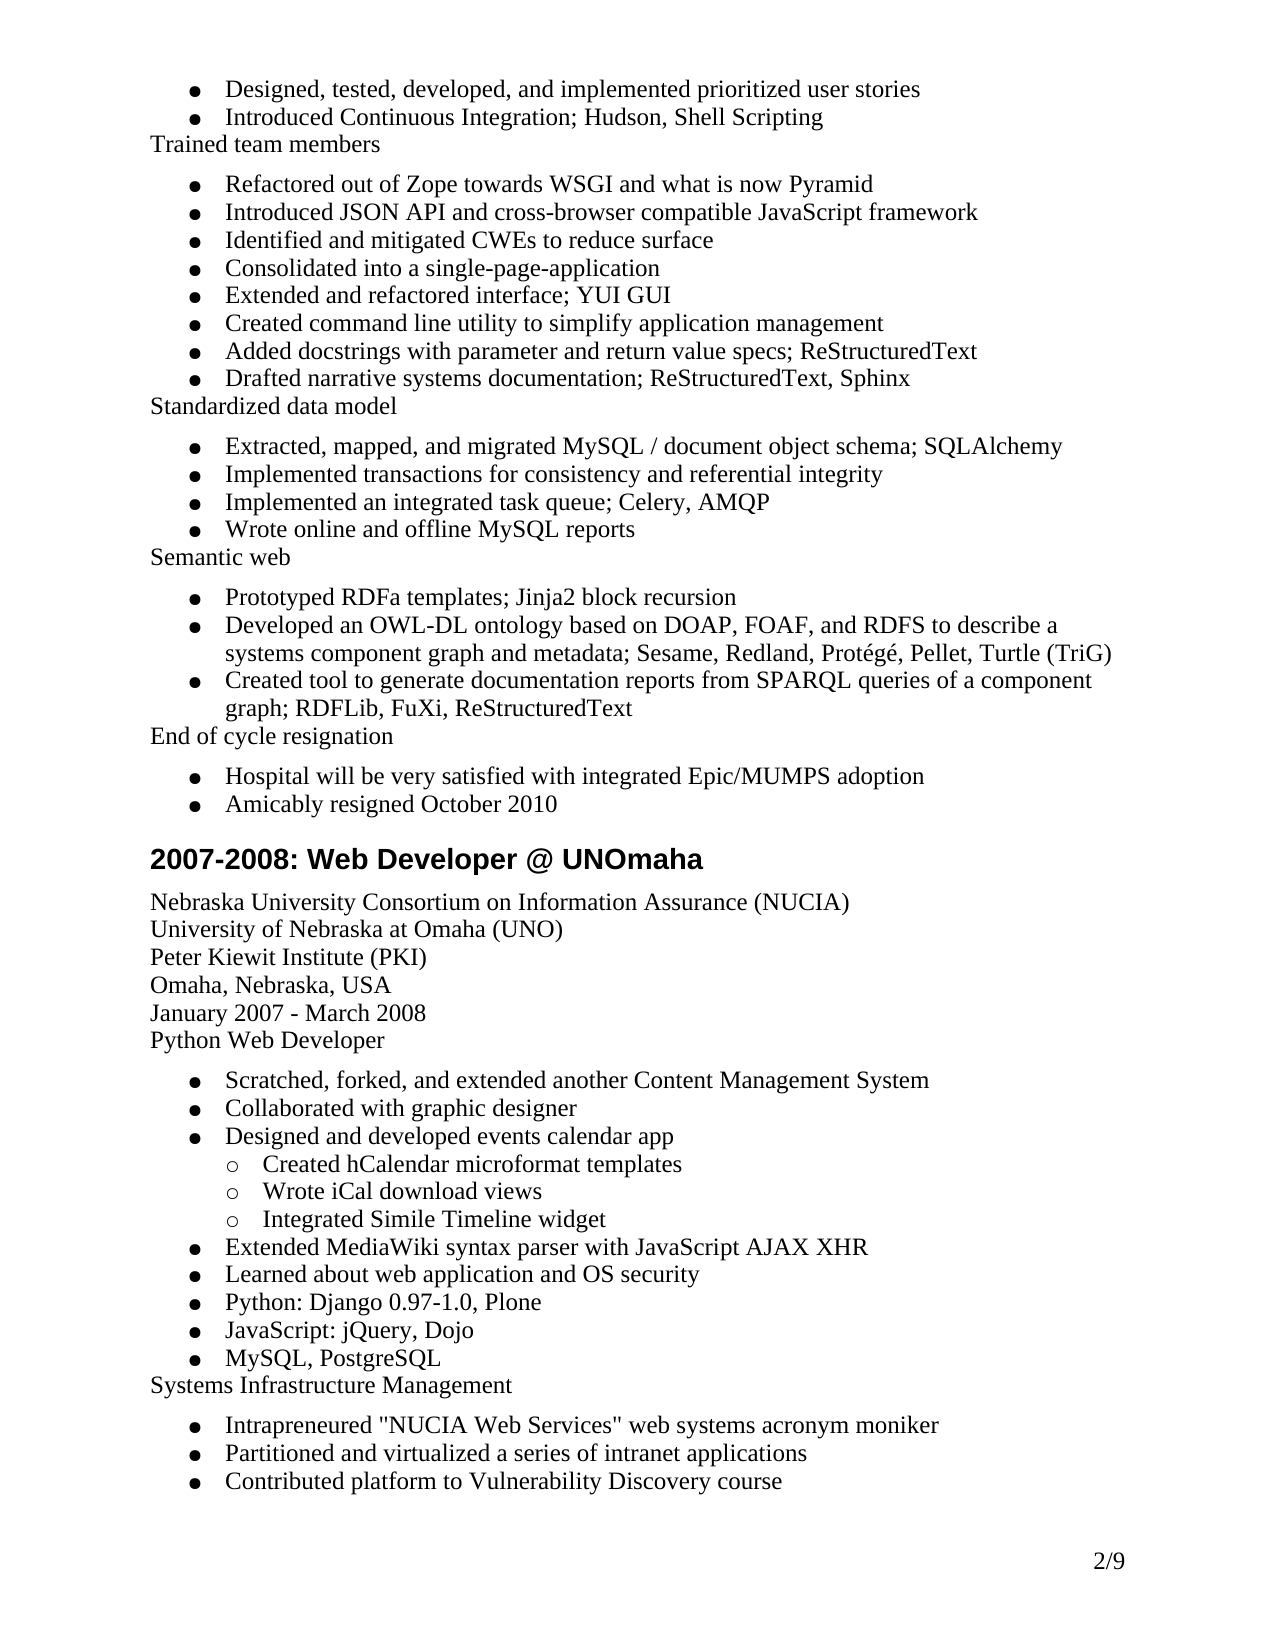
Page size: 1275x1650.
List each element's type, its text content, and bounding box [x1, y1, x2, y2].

list Identified and mitigated CWEs to reduce surface [187, 226, 1125, 254]
list Developed an OWL-DL ontology based on DOAP, FOAF, and RDFS to describe a systems component graph and metadata; Sesame, Redland, Protégé, Pellet, Turtle (TriG) [187, 611, 1125, 667]
list Extracted, mapped, and migrated MySQL / document object schema; SQLAlchemy [187, 432, 1125, 460]
subtitle 2007-2008: Web Developer @ UNOmaha [150, 843, 1125, 875]
list Implemented an integrated task queue; Celery, AMQP [187, 488, 1125, 516]
list Designed, tested, developed, and implemented prioritized user stories [187, 75, 1125, 103]
list Created command line utility to simplify application management [187, 309, 1125, 337]
text January 2007 - March 2008 [150, 999, 1125, 1026]
list Intrapreneured "NUCIA Web Services" web systems acronym moniker [187, 1412, 1125, 1439]
list Integrated Simile Timeline widget [225, 1205, 1125, 1233]
list Consolidated into a single-page-application [187, 254, 1125, 281]
list Extended MediaWiki syntax parser with JavaScript AJAX XHR [187, 1233, 1125, 1261]
list Wrote iCal download views [225, 1177, 1125, 1205]
list Partitioned and virtualized a series of intranet applications [187, 1439, 1125, 1467]
text End of cycle resignation [150, 722, 1125, 750]
text Trained team members [150, 130, 1125, 158]
list MySQL, PostgreSQL [187, 1344, 1125, 1371]
list Learned about web application and OS security [187, 1261, 1125, 1288]
list Scratched, forked, and extended another Content Management System [187, 1067, 1125, 1094]
list Introduced Continuous Integration; Hudson, Shell Scripting [187, 103, 1125, 130]
text Systems Infrastructure Management [150, 1371, 1125, 1399]
list Created hCalendar microformat templates [225, 1150, 1125, 1177]
text Standardized data model [150, 392, 1125, 420]
list Created tool to generate documentation reports from SPARQL queries of a component graph; RDFLib, FuXi, ReStructuredText [187, 667, 1125, 722]
list Introduced JSON API and cross-browser compatible JavaScript framework [187, 198, 1125, 226]
list Hospital will be very satisfied with integrated Epic/MUMPS adoption [187, 762, 1125, 790]
text University of Nebraska at Omaha (UNO) [150, 916, 1125, 943]
list Prototyped RDFa templates; Jinja2 block recursion [187, 583, 1125, 611]
text Nebraska University Consortium on Information Assurance (NUCIA) [150, 888, 1125, 916]
list Refactored out of Zope towards WSGI and what is now Pyramid [187, 171, 1125, 198]
list JavaScript: jQuery, Dojo [187, 1316, 1125, 1344]
list Amicably resigned October 2010 [187, 790, 1125, 818]
list Contributed platform to Vulnerability Discovery course [187, 1467, 1125, 1495]
list Extended and refactored interface; YUI GUI [187, 281, 1125, 309]
text Semantic web [150, 543, 1125, 571]
list Designed and developed events calendar app [187, 1122, 1125, 1150]
list Collaborated with graphic designer [187, 1094, 1125, 1122]
list Wrote online and offline MySQL reports [187, 516, 1125, 543]
list Python: Django 0.97-1.0, Plone [187, 1288, 1125, 1316]
text Python Web Developer [150, 1026, 1125, 1054]
text Peter Kiewit Institute (PKI) [150, 943, 1125, 971]
list Drafted narrative systems documentation; ReStructuredText, Sphinx [187, 364, 1125, 392]
text Omaha, Nebraska, USA [150, 971, 1125, 999]
list Added docstrings with parameter and return value specs; ReStructuredText [187, 337, 1125, 364]
list Implemented transactions for consistency and referential integrity [187, 460, 1125, 488]
